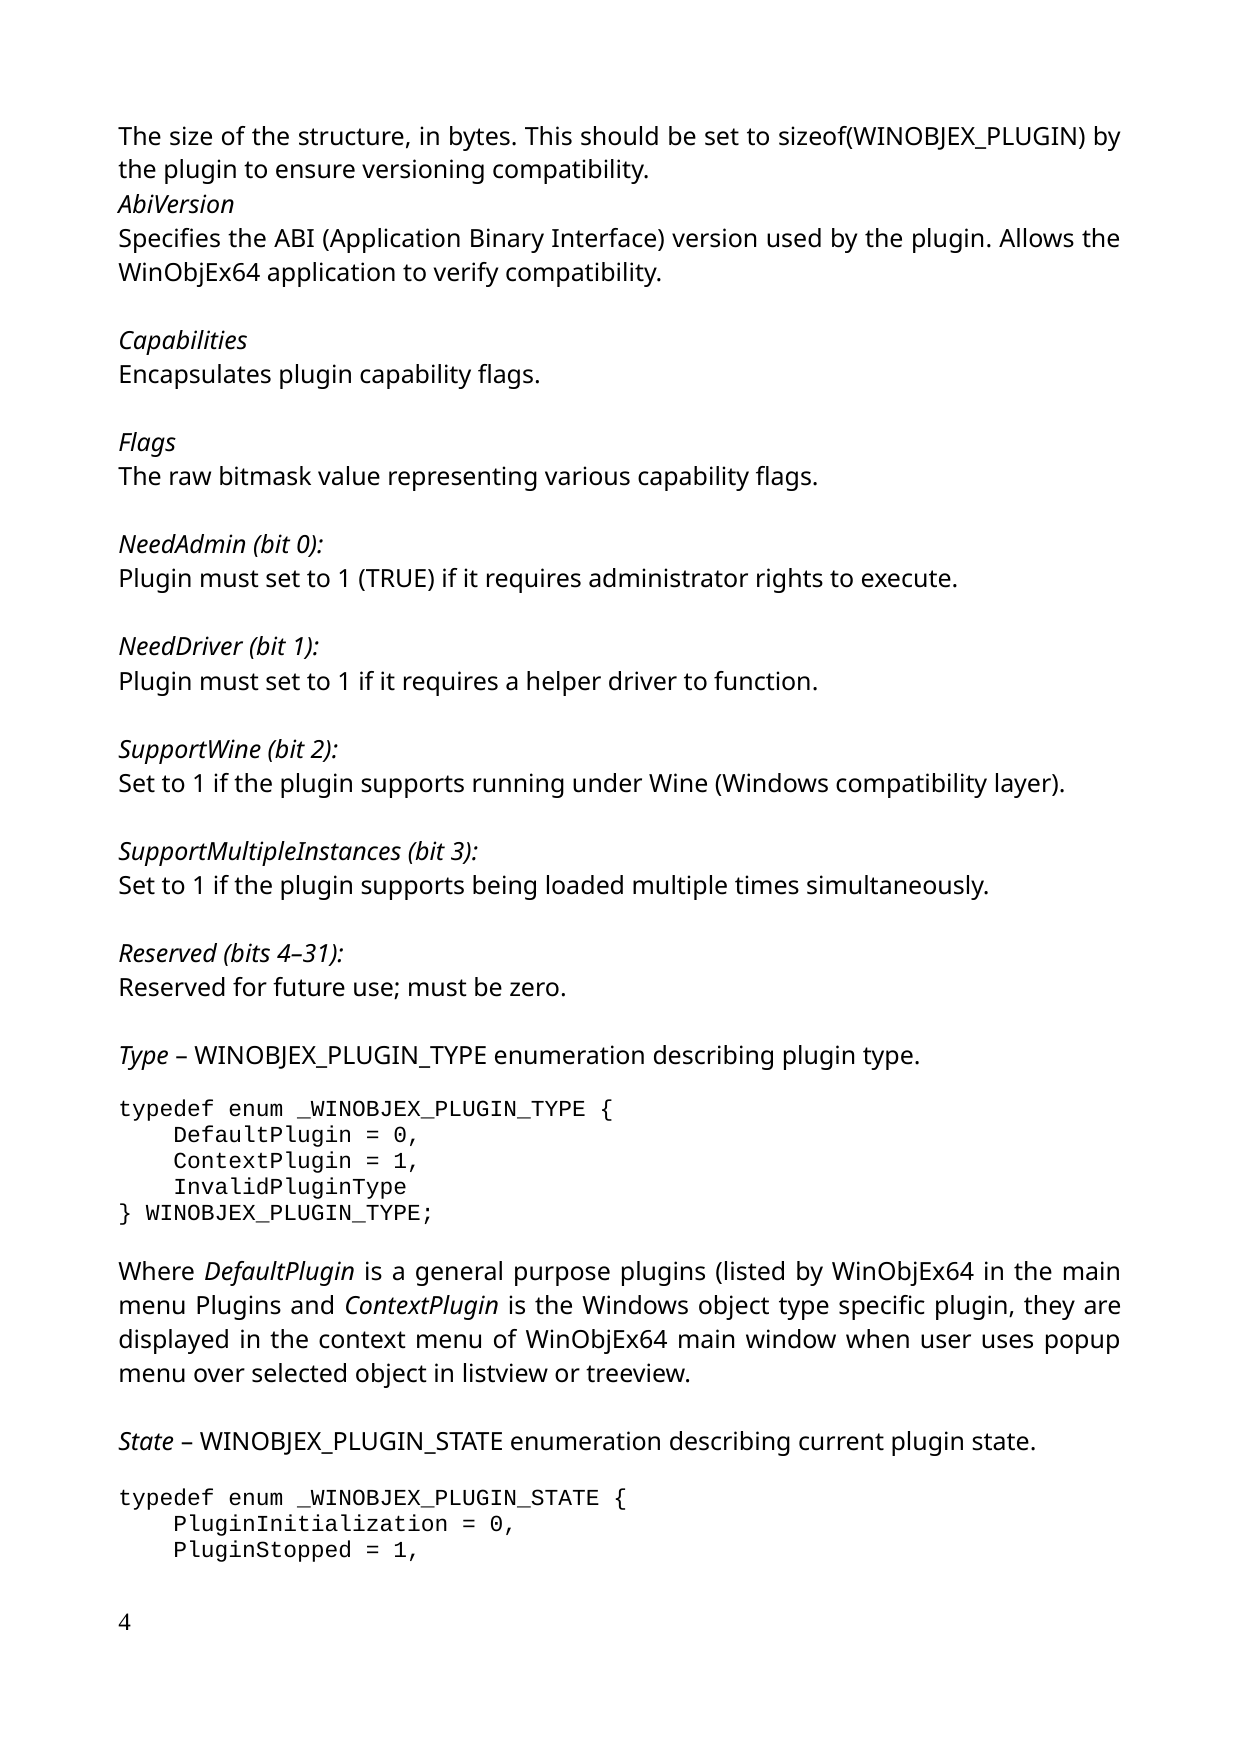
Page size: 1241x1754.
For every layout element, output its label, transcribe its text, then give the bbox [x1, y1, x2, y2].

text NeedAdmin (bit 0): [118, 527, 1122, 561]
text Reserved for future use; must be zero. [118, 970, 1122, 1004]
text SupportWine (bit 2): [118, 731, 1122, 765]
text The raw bitmask value representing various capability flags. [118, 459, 1122, 493]
text Type – WINOBJEX_PLUGIN_TYPE enumeration describing plugin type. [118, 1038, 1122, 1072]
text SupportMultipleInstances (bit 3): [118, 833, 1122, 867]
text ContextPlugin = 1, [118, 1150, 1122, 1176]
text Specifies the ABI (Application Binary Interface) version used by the plugin. Allows the WinObjEx64 application to verify compatibility. [118, 220, 1122, 288]
text PluginStopped = 1, [118, 1538, 1122, 1564]
text Encapsulates plugin capability flags. [118, 357, 1122, 391]
text Set to 1 if the plugin supports being loaded multiple times simultaneously. [118, 867, 1122, 902]
text typedef enum _WINOBJEX_PLUGIN_TYPE { [118, 1098, 1122, 1124]
text DefaultPlugin = 0, [118, 1124, 1122, 1150]
text } WINOBJEX_PLUGIN_TYPE; [118, 1202, 1122, 1227]
text Capabilities [118, 322, 1122, 357]
text PluginInitialization = 0, [118, 1512, 1122, 1538]
text typedef enum _WINOBJEX_PLUGIN_STATE { [118, 1486, 1122, 1512]
text AbiVersion [118, 186, 1122, 220]
text InvalidPluginType [118, 1176, 1122, 1202]
text Where DefaultPlugin is a general purpose plugins (listed by WinObjEx64 in the main menu Plugins and ContextPlugin is the Windows object type specific plugin, they are displayed in the context menu of WinObjEx64 main window when user uses popup menu over selected object in listview or treeview. [118, 1253, 1122, 1390]
text Flags [118, 425, 1122, 459]
text Plugin must set to 1 (TRUE) if it requires administrator rights to execute. [118, 561, 1122, 595]
text The size of the structure, in bytes. This should be set to sizeof(WINOBJEX_PLUGIN) by the plugin to ensure versioning compatibility. [118, 118, 1122, 186]
text Plugin must set to 1 if it requires a helper driver to function. [118, 663, 1122, 697]
text Set to 1 if the plugin supports running under Wine (Windows compatibility layer). [118, 765, 1122, 799]
text Reserved (bits 4–31): [118, 936, 1122, 970]
text NeedDriver (bit 1): [118, 629, 1122, 663]
text State – WINOBJEX_PLUGIN_STATE enumeration describing current plugin state. [118, 1424, 1122, 1458]
